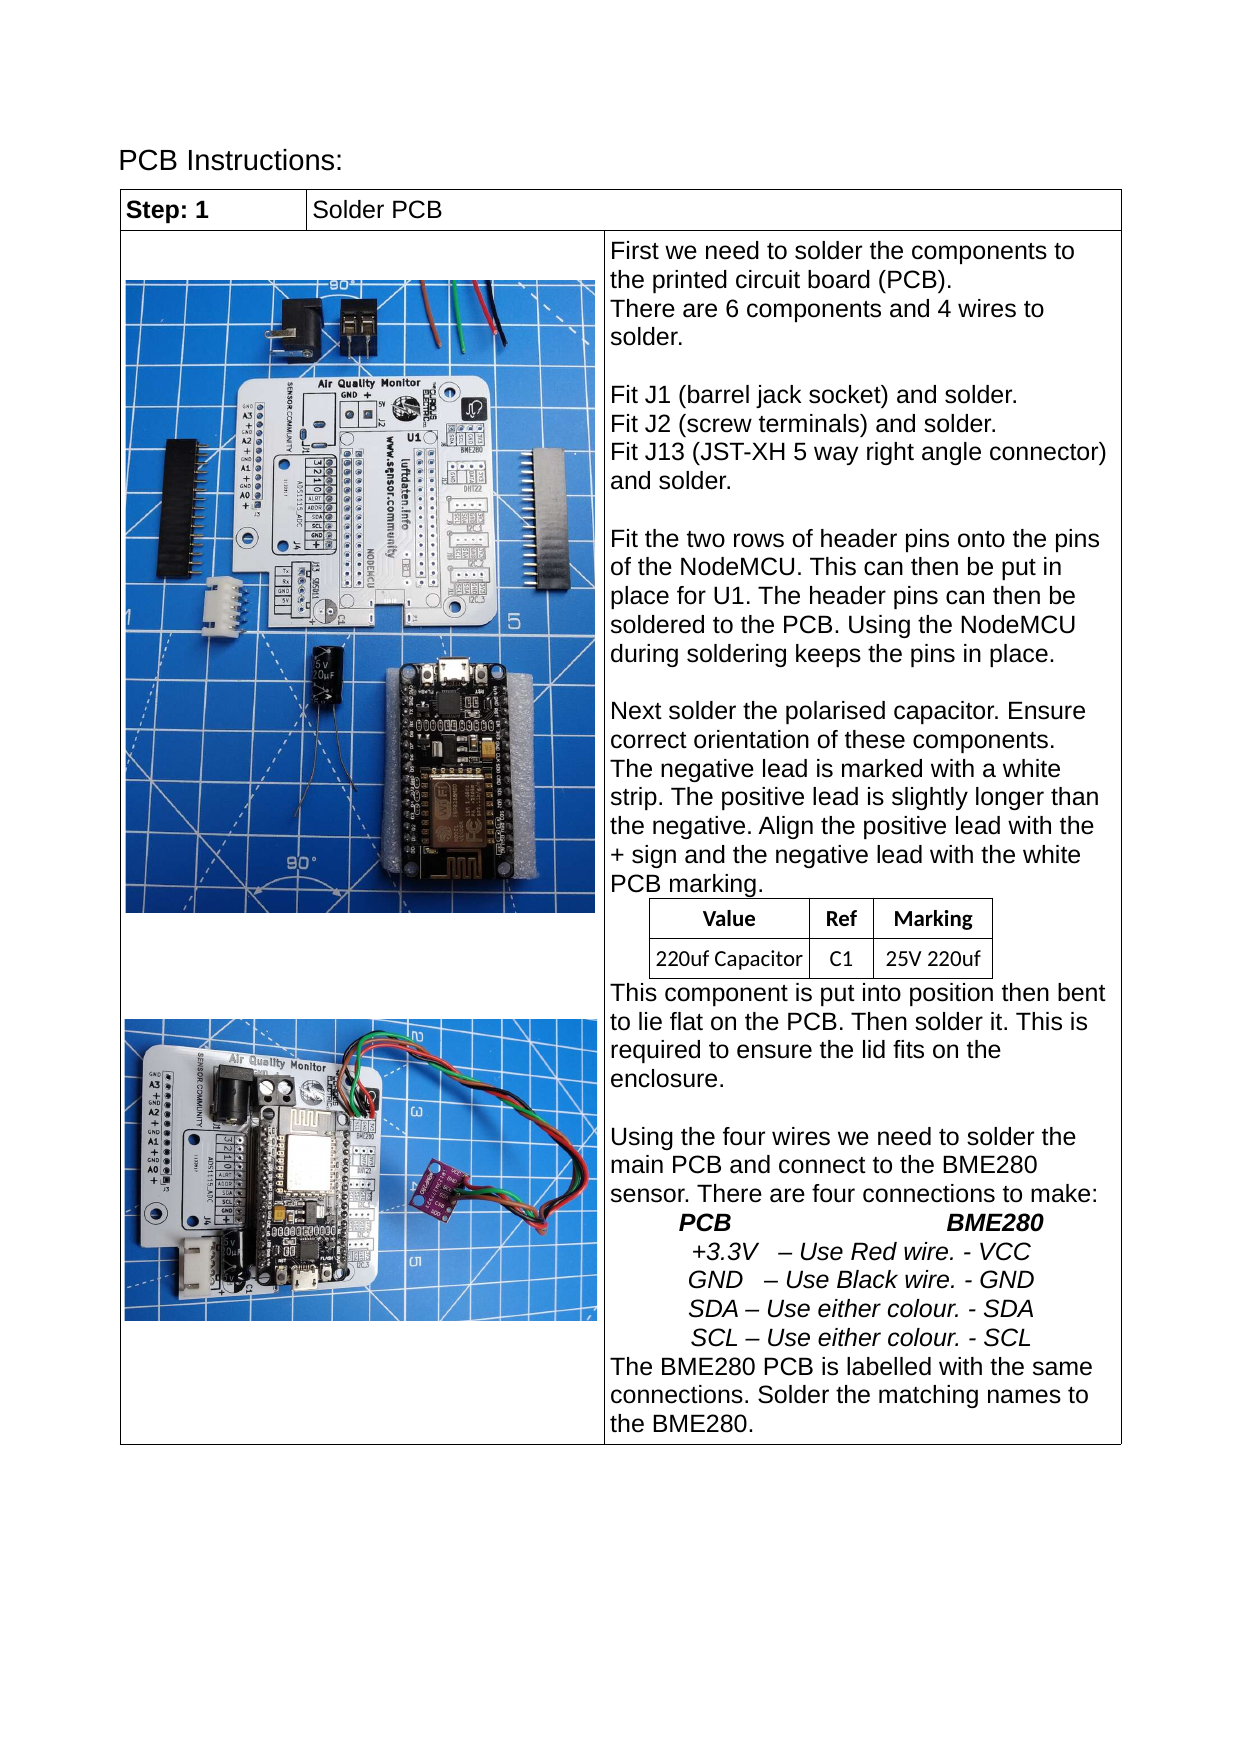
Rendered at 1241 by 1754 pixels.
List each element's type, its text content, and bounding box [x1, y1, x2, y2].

table_cell 25V 220uf [874, 939, 992, 977]
table_header Marking [874, 899, 992, 937]
picture [124, 1019, 598, 1321]
table_cell 220uf Capacitor [650, 939, 809, 977]
table_cell C1 [810, 939, 873, 977]
table_header Solder PCB [307, 190, 1121, 230]
subtitle PCB Instructions: [118, 143, 1122, 177]
table_cell First we need to solder the components to the printed circuit board (PCB). There are 6 components and 4 wires to solder. Fit J1 (barrel jack socket) and solder. Fit J2 (screw terminals) and solder. Fit J13 (JST-XH 5 way right angle connector) and solder. Fit the two rows of header pins onto the pins of the NodeMCU. This can then be put in place for U1. The header pins can then be soldered to the PCB. Using the NodeMCU during soldering keeps the pins in place. Next solder the polarised capacitor. Ensure correct orientation of these components. The negative lead is marked with a white strip. The positive lead is slightly longer than the negative. Align the positive lead with the + sign and the negative lead with the white PCB marking. This component is put into position then bent to lie flat on the PCB. Then solder it. This is required to ensure the lid fits on the enclosure. Using the four wires we need to solder the main PCB and connect to the BME280 sensor. There are four connections to make: PCB BME280 +3.3V – Use Red wire. - VCC GND – Use Black wire. - GND SDA – Use either colour. - SDA SCL – Use either colour. - SCL The BME280 PCB is labelled with the same connections. Solder the matching names to the BME280. [605, 231, 1121, 1444]
table_header Value [650, 899, 809, 937]
picture [125, 280, 595, 913]
table_header Step: 1 [121, 190, 306, 230]
table_cell [121, 231, 604, 1444]
table_header Ref [810, 899, 873, 937]
